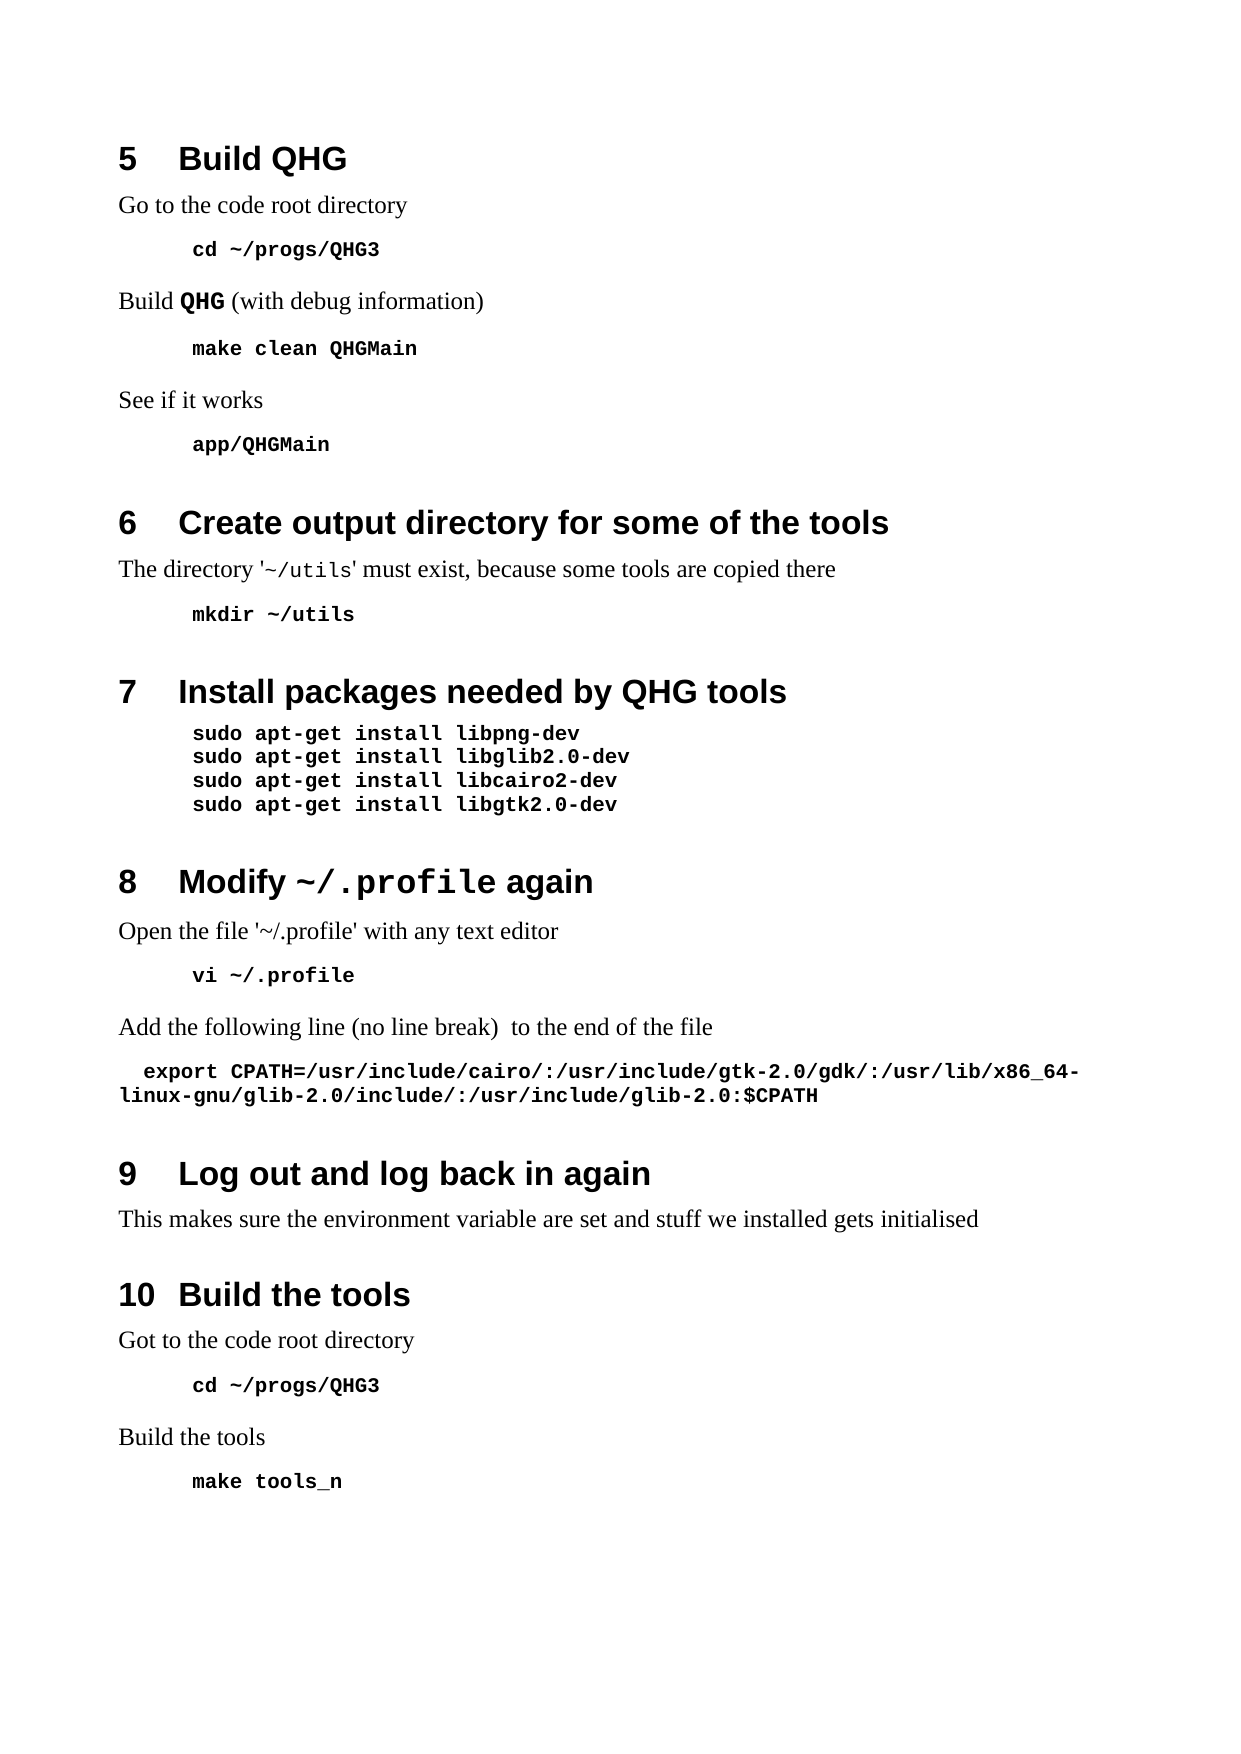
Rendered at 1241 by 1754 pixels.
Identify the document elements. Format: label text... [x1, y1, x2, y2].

text Go to the code root directory [118, 190, 1122, 219]
text See if it works [118, 385, 1122, 414]
subtitle Log out and log back in again [118, 1153, 1122, 1192]
subtitle Install packages needed by QHG tools [118, 672, 1122, 710]
text mkdir ~/utils [118, 604, 1122, 627]
text vi ~/.profile [118, 965, 1122, 989]
text Build QHG (with debug information) [118, 286, 1122, 317]
text export CPATH=/usr/include/cairo/:/usr/include/gtk-2.0/gdk/:/usr/lib/x86_64-linux-gnu/glib-2.0/include/:/usr/include/glib-2.0:$CPATH [118, 1062, 1122, 1109]
text app/QHGMain [118, 434, 1122, 458]
text Got to the code root directory [118, 1326, 1122, 1354]
text sudo apt-get install libglib2.0-dev [118, 747, 1122, 770]
text Build the tools [118, 1422, 1122, 1451]
subtitle Build QHG [118, 139, 1122, 178]
subtitle Build the tools [118, 1274, 1122, 1313]
text make tools_n [118, 1471, 1122, 1494]
subtitle Create output directory for some of the tools [118, 502, 1122, 541]
text The directory '~/utils' must exist, because some tools are copied there [118, 554, 1122, 583]
text make clean QHGMain [118, 338, 1122, 362]
text cd ~/progs/QHG3 [118, 1374, 1122, 1398]
subtitle Modify ~/.profile again [118, 862, 1122, 904]
text Open the file '~/.profile' with any text editor [118, 916, 1122, 945]
text sudo apt-get install libcairo2-dev [118, 770, 1122, 794]
text Add the following line (no line break) to the end of the file [118, 1012, 1122, 1041]
text sudo apt-get install libgtk2.0-dev [118, 794, 1122, 817]
text cd ~/progs/QHG3 [118, 239, 1122, 263]
text This makes sure the environment variable are set and stuff we installed gets initialised [118, 1204, 1122, 1233]
text sudo apt-get install libpng-dev [118, 723, 1122, 747]
